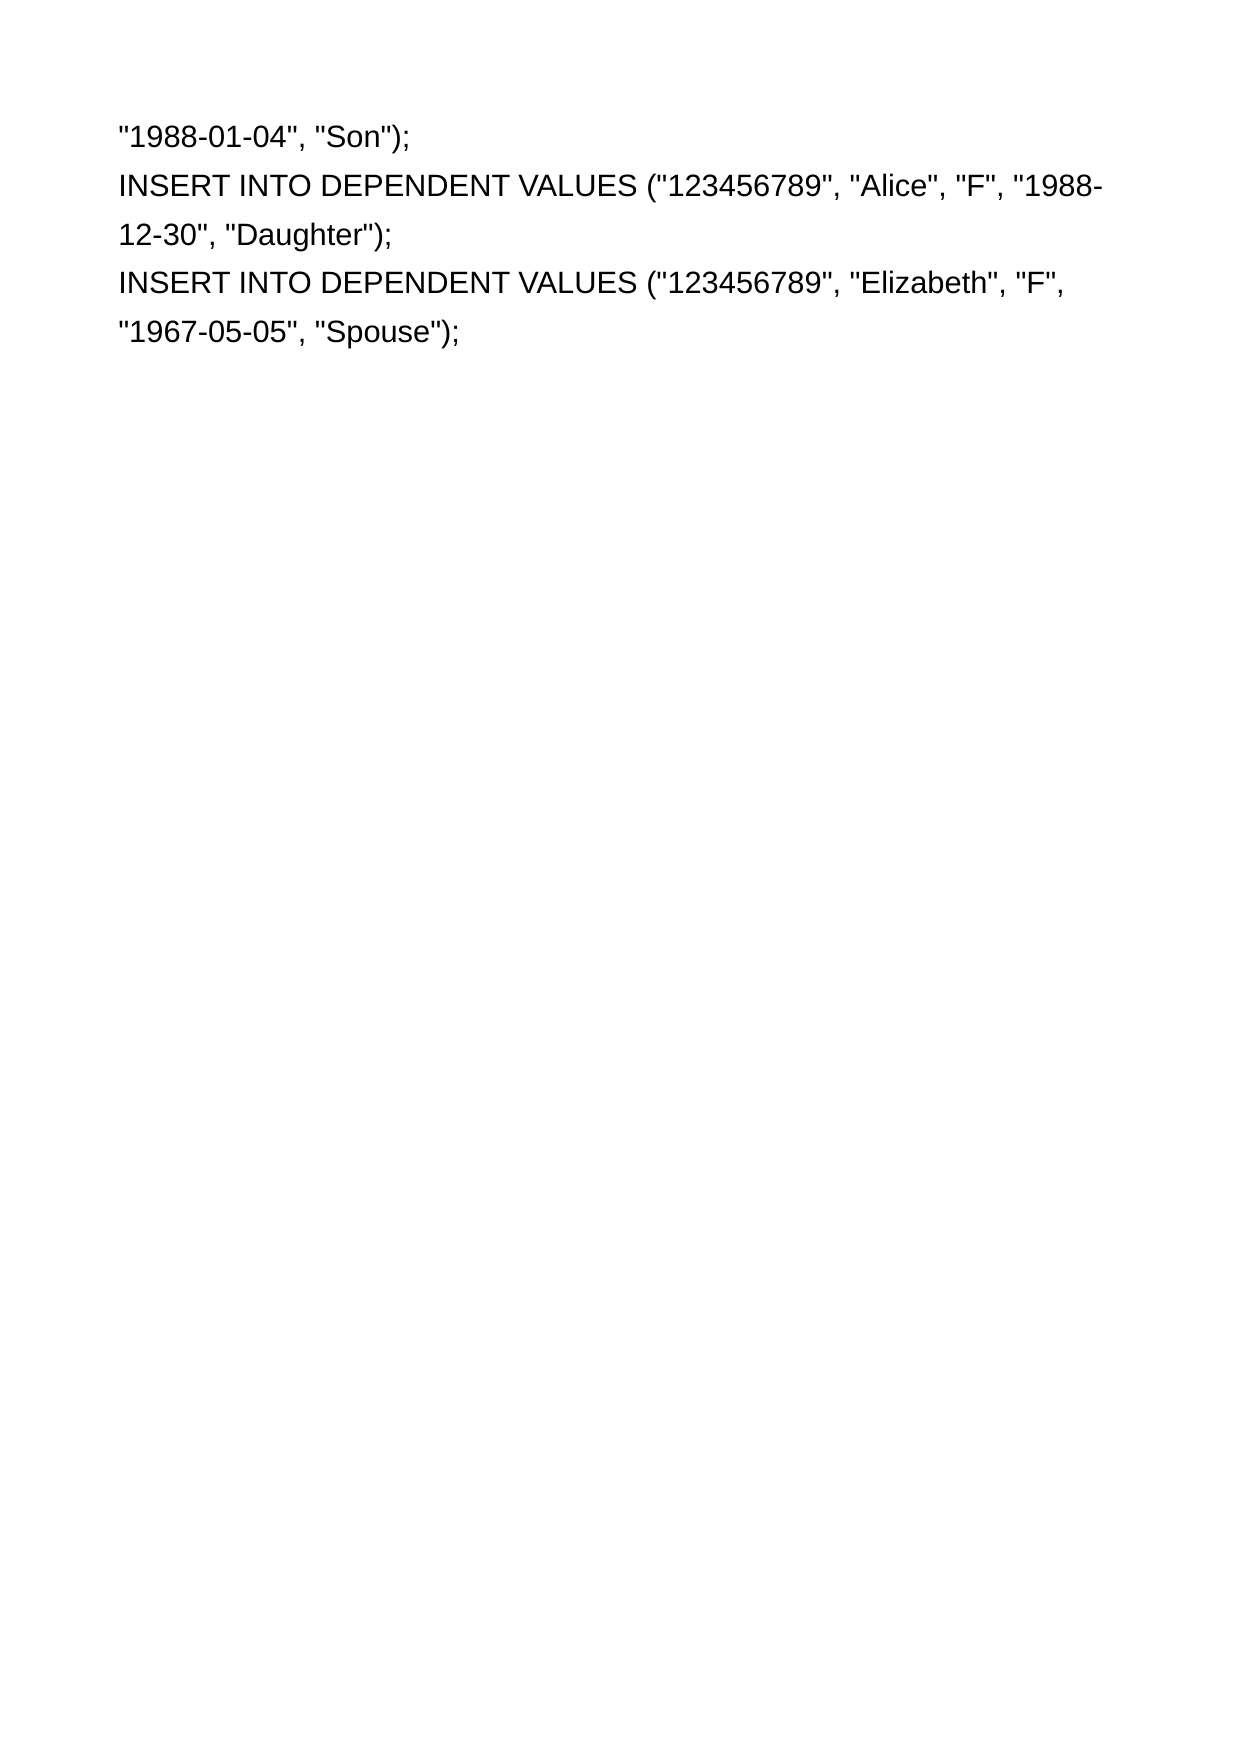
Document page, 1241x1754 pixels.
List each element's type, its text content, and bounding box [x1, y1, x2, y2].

text INSERT INTO DEPENDENT VALUES ("123456789", "Alice", "F", "1988-12-30", "Daughter"); [118, 167, 1122, 252]
text INSERT INTO DEPENDENT VALUES ("123456789", "Elizabeth", "F", "1967-05-05", "Spouse"); [118, 265, 1122, 349]
text "1988-01-04", "Son"); [118, 118, 1122, 154]
